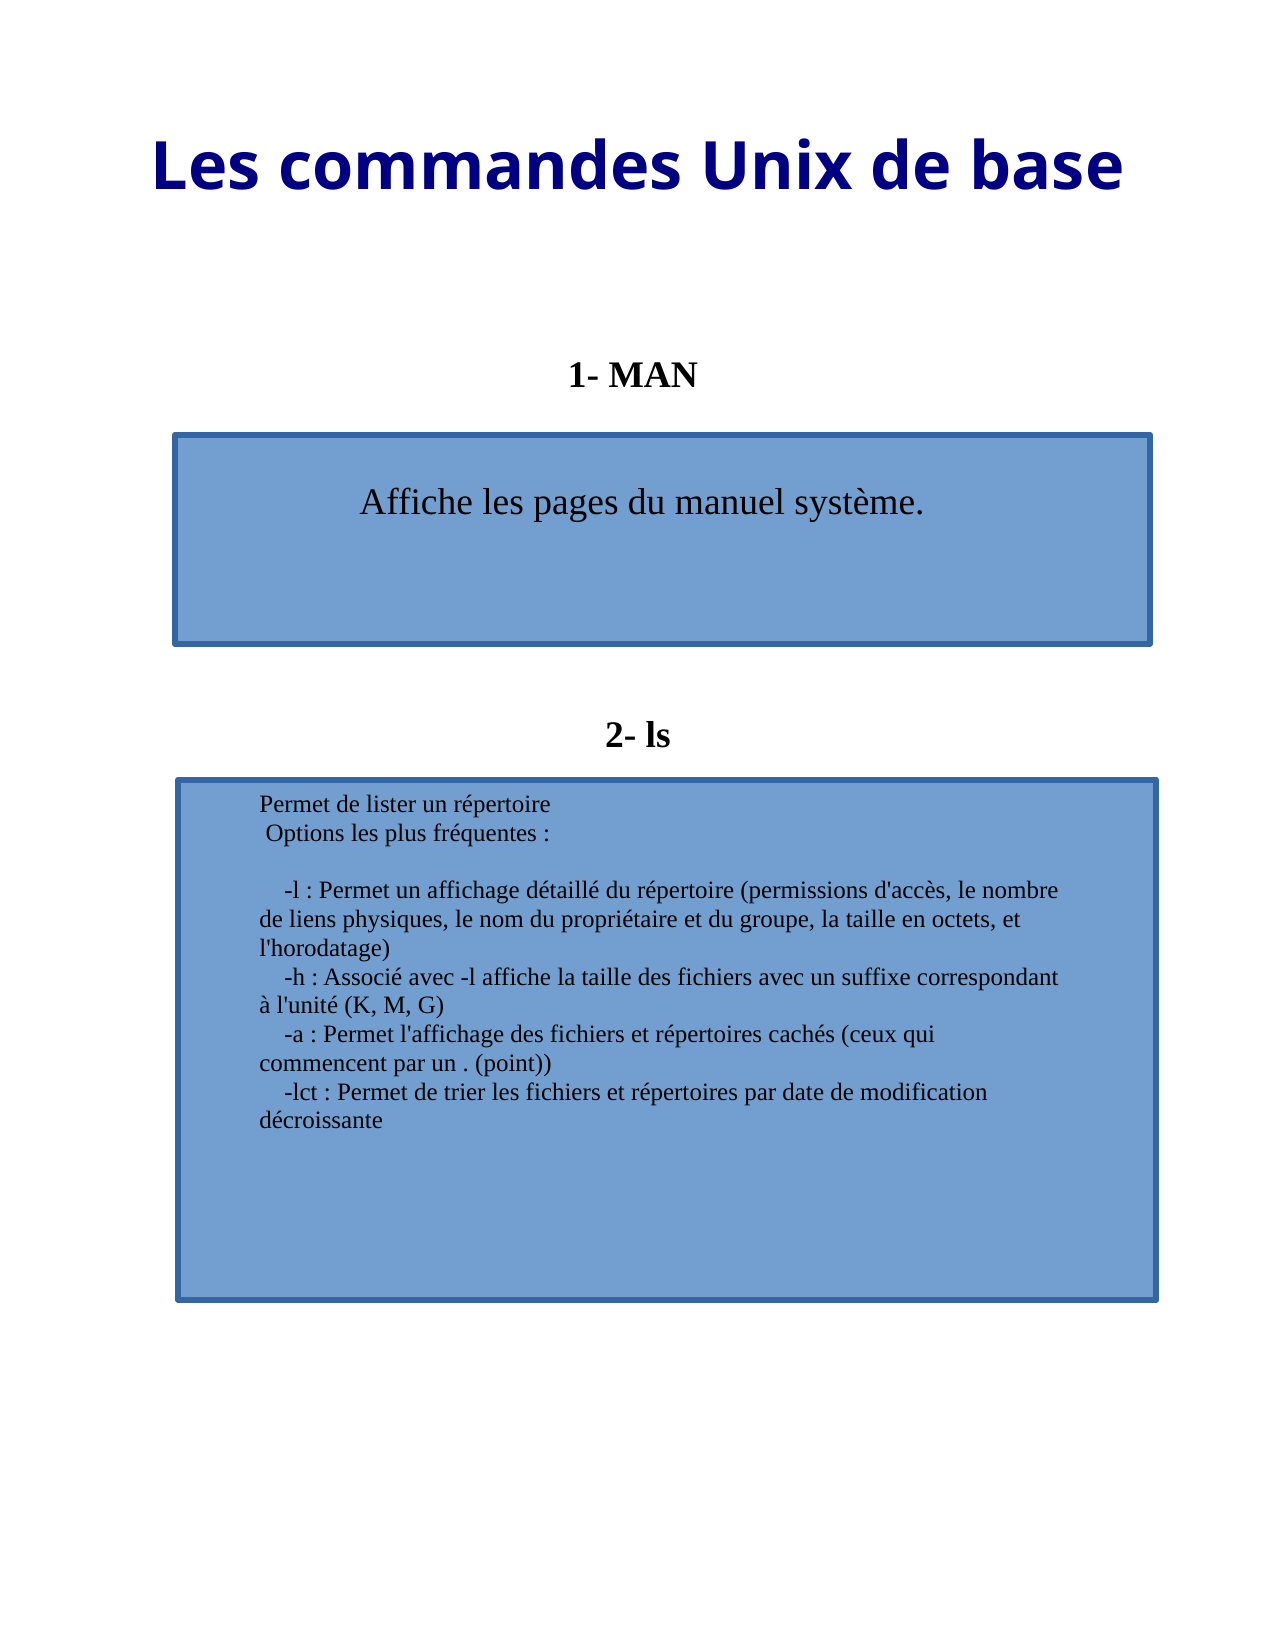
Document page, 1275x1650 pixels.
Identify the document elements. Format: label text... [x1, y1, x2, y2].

text 1- MAN [118, 353, 1157, 396]
text 2- ls [118, 712, 1157, 755]
text Les commandes Unix de base [118, 118, 1157, 209]
